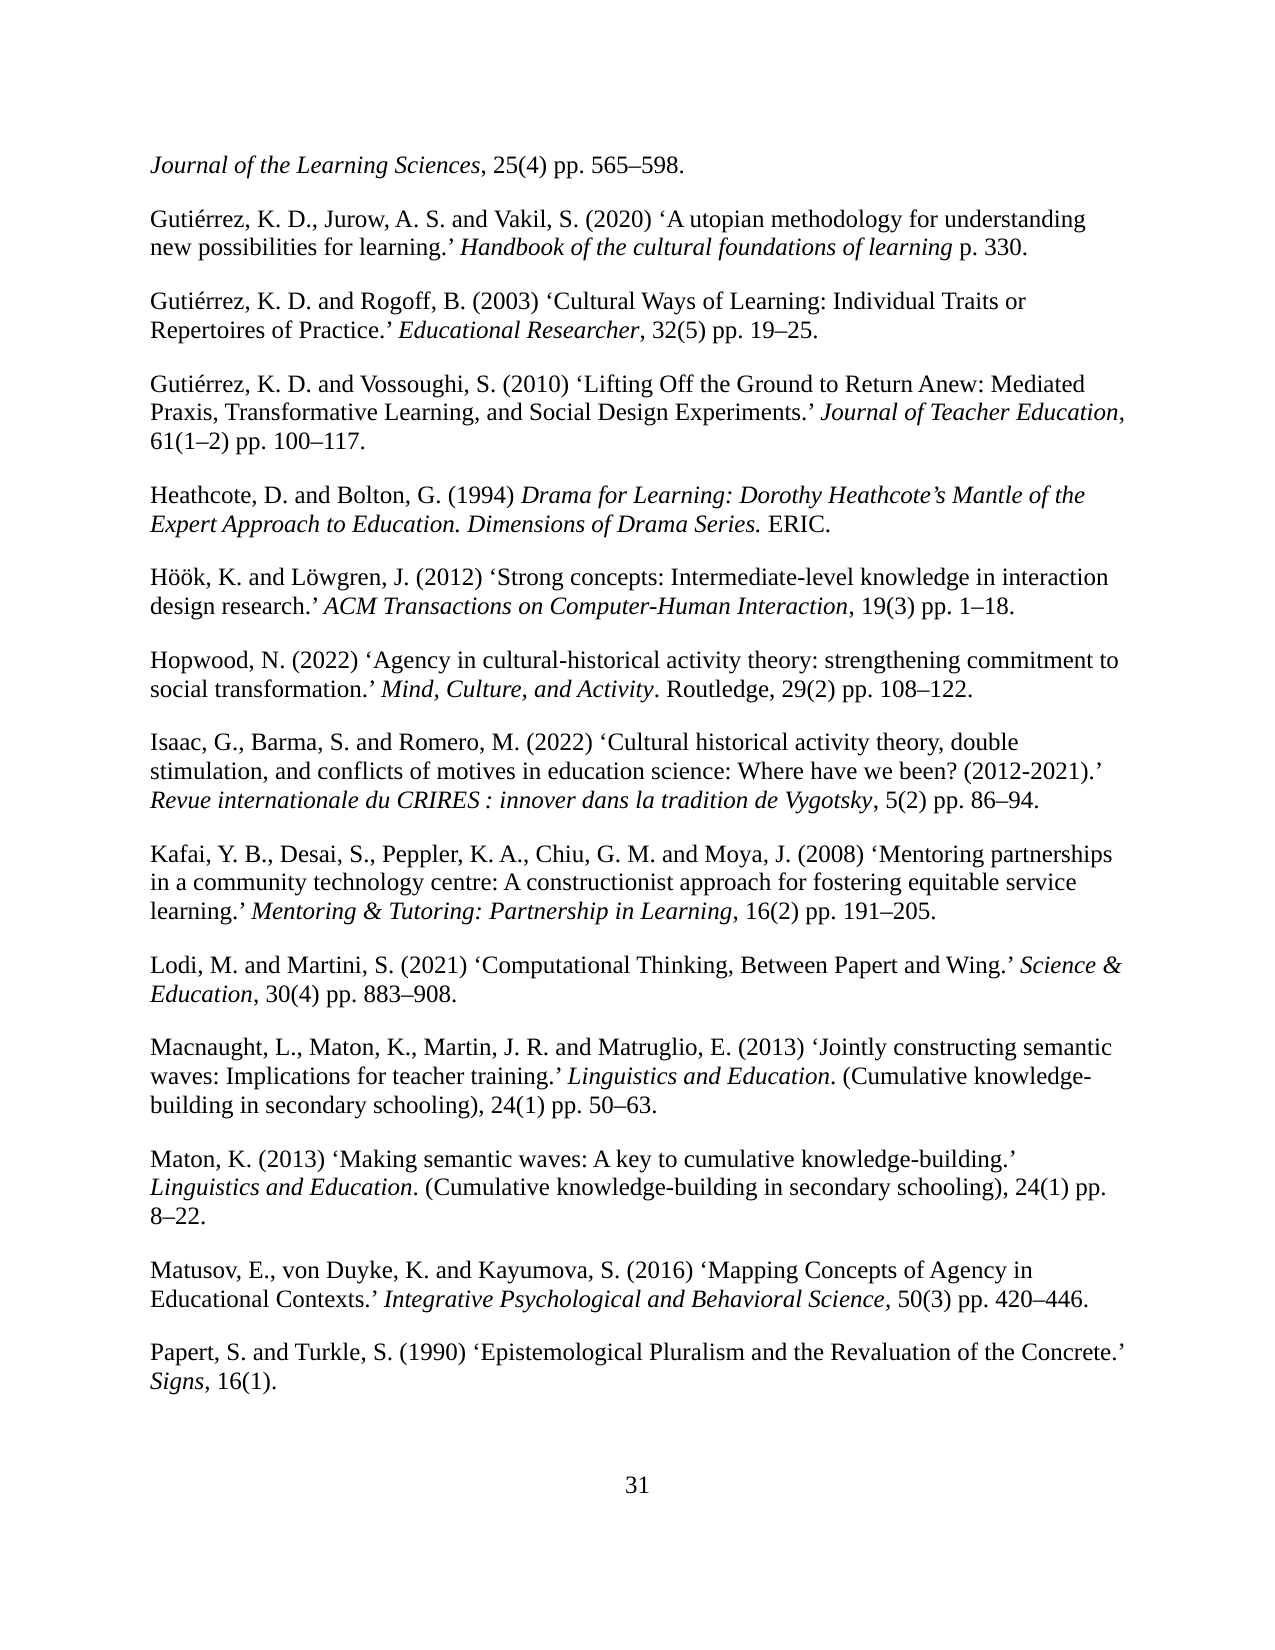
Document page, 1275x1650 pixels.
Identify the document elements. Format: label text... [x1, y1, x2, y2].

text Maton, K. (2013) ‘Making semantic waves: A key to cumulative knowledge-building.’ Linguistics and Education. (Cumulative knowledge-building in secondary schooling), 24(1) pp. 8–22. [150, 1144, 1125, 1230]
text Gutiérrez, K. D. and Rogoff, B. (2003) ‘Cultural Ways of Learning: Individual Traits or Repertoires of Practice.’ Educational Researcher, 32(5) pp. 19–25. [150, 286, 1125, 344]
text Gutiérrez, K. D. and Vossoughi, S. (2010) ‘Lifting Off the Ground to Return Anew: Mediated Praxis, Transformative Learning, and Social Design Experiments.’ Journal of Teacher Education, 61(1–2) pp. 100–117. [150, 369, 1125, 455]
text Isaac, G., Barma, S. and Romero, M. (2022) ‘Cultural historical activity theory, double stimulation, and conflicts of motives in education science: Where have we been? (2012-2021).’ Revue internationale du CRIRES : innover dans la tradition de Vygotsky, 5(2) pp. 86–94. [150, 727, 1125, 814]
text Macnaught, L., Maton, K., Martin, J. R. and Matruglio, E. (2013) ‘Jointly constructing semantic waves: Implications for teacher training.’ Linguistics and Education. (Cumulative knowledge-building in secondary schooling), 24(1) pp. 50–63. [150, 1032, 1125, 1119]
text Lodi, M. and Martini, S. (2021) ‘Computational Thinking, Between Papert and Wing.’ Science & Education, 30(4) pp. 883–908. [150, 950, 1125, 1007]
text Papert, S. and Turkle, S. (1990) ‘Epistemological Pluralism and the Revaluation of the Concrete.’ Signs, 16(1). [150, 1337, 1125, 1395]
text Heathcote, D. and Bolton, G. (1994) Drama for Learning: Dorothy Heathcote’s Mantle of the Expert Approach to Education. Dimensions of Drama Series. ERIC. [150, 480, 1125, 537]
text Höök, K. and Löwgren, J. (2012) ‘Strong concepts: Intermediate-level knowledge in interaction design research.’ ACM Transactions on Computer-Human Interaction, 19(3) pp. 1–18. [150, 562, 1125, 620]
text Hopwood, N. (2022) ‘Agency in cultural-historical activity theory: strengthening commitment to social transformation.’ Mind, Culture, and Activity. Routledge, 29(2) pp. 108–122. [150, 645, 1125, 702]
text Journal of the Learning Sciences, 25(4) pp. 565–598. [150, 150, 1125, 179]
text Kafai, Y. B., Desai, S., Peppler, K. A., Chiu, G. M. and Moya, J. (2008) ‘Mentoring partnerships in a community technology centre: A constructionist approach for fostering equitable service learning.’ Mentoring & Tutoring: Partnership in Learning, 16(2) pp. 191–205. [150, 839, 1125, 925]
text Gutiérrez, K. D., Jurow, A. S. and Vakil, S. (2020) ‘A utopian methodology for understanding new possibilities for learning.’ Handbook of the cultural foundations of learning p. 330. [150, 204, 1125, 261]
text Matusov, E., von Duyke, K. and Kayumova, S. (2016) ‘Mapping Concepts of Agency in Educational Contexts.’ Integrative Psychological and Behavioral Science, 50(3) pp. 420–446. [150, 1255, 1125, 1312]
